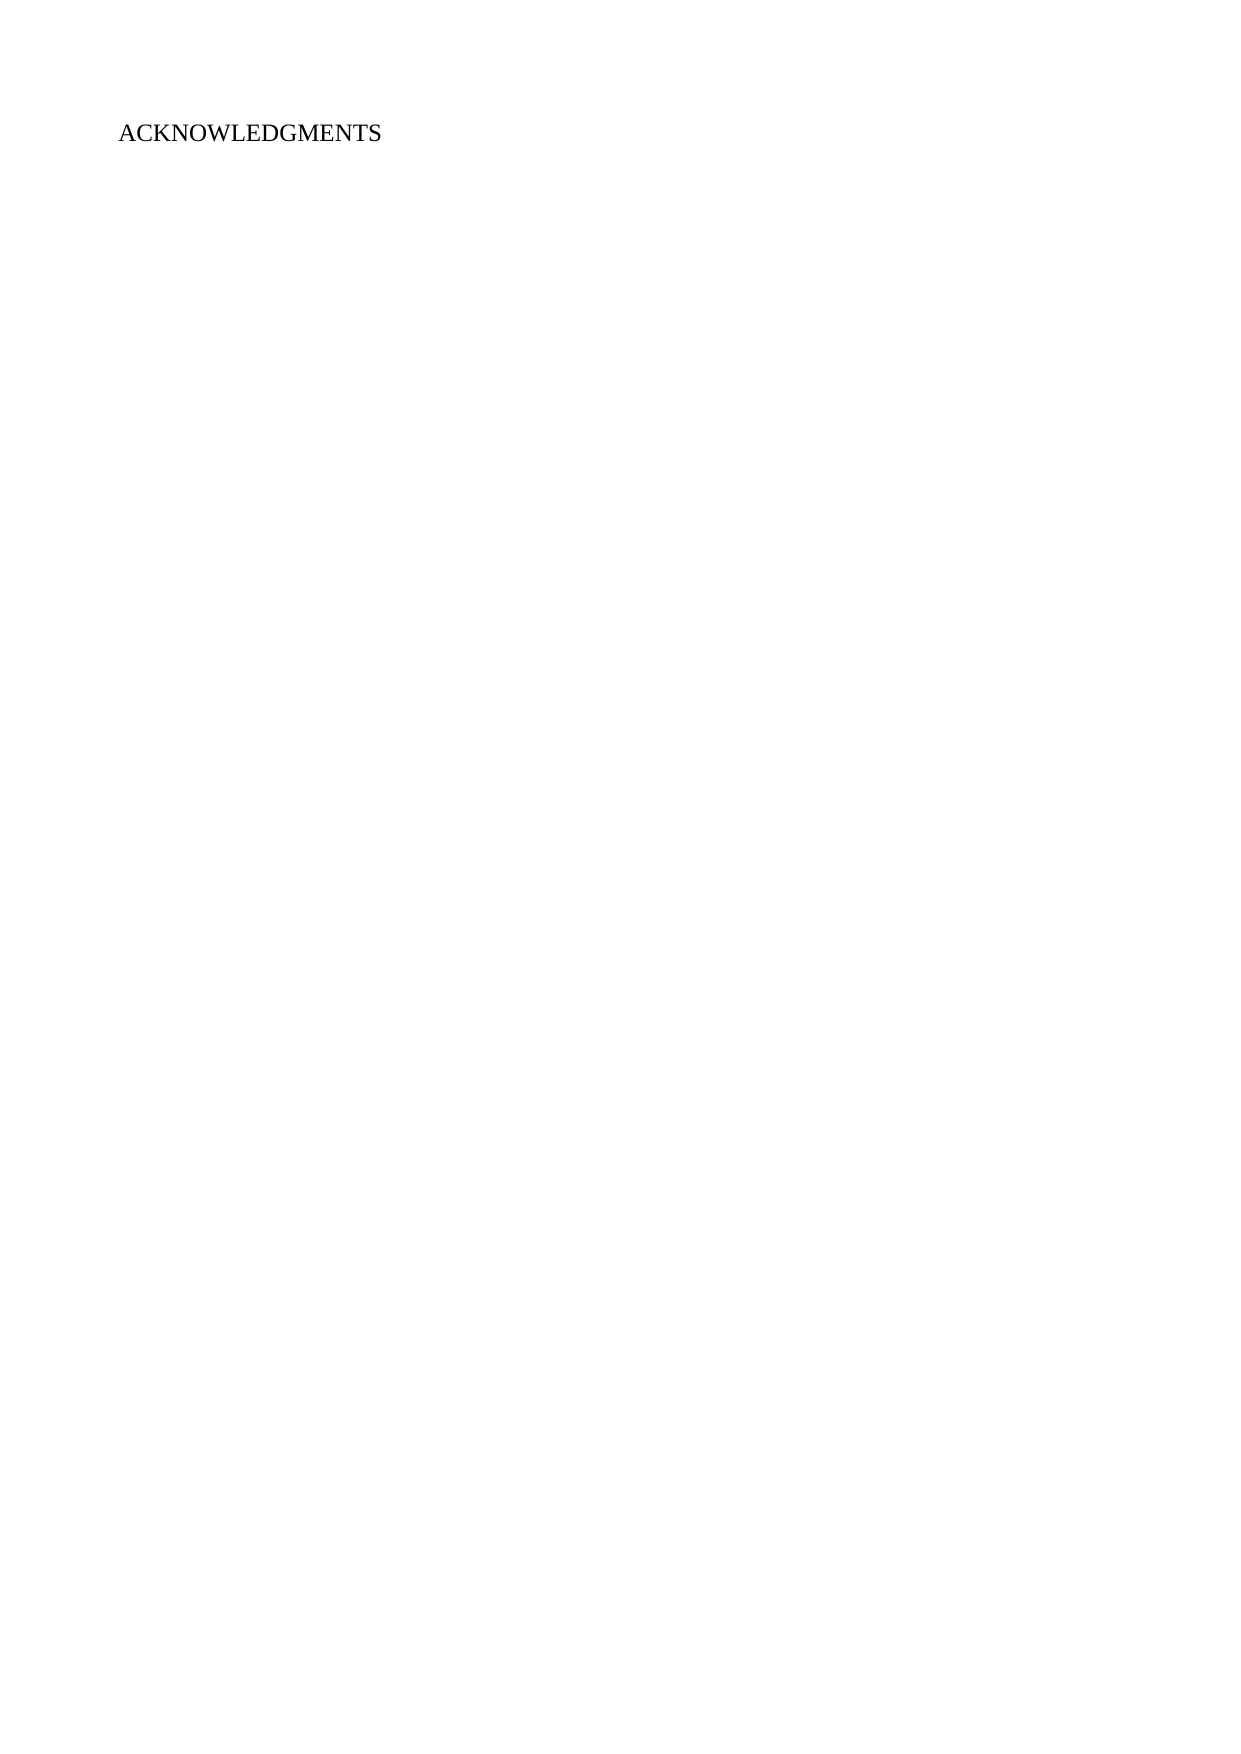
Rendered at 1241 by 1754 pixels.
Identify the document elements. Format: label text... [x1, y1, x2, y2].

text ACKNOWLEDGMENTS [118, 118, 1122, 147]
